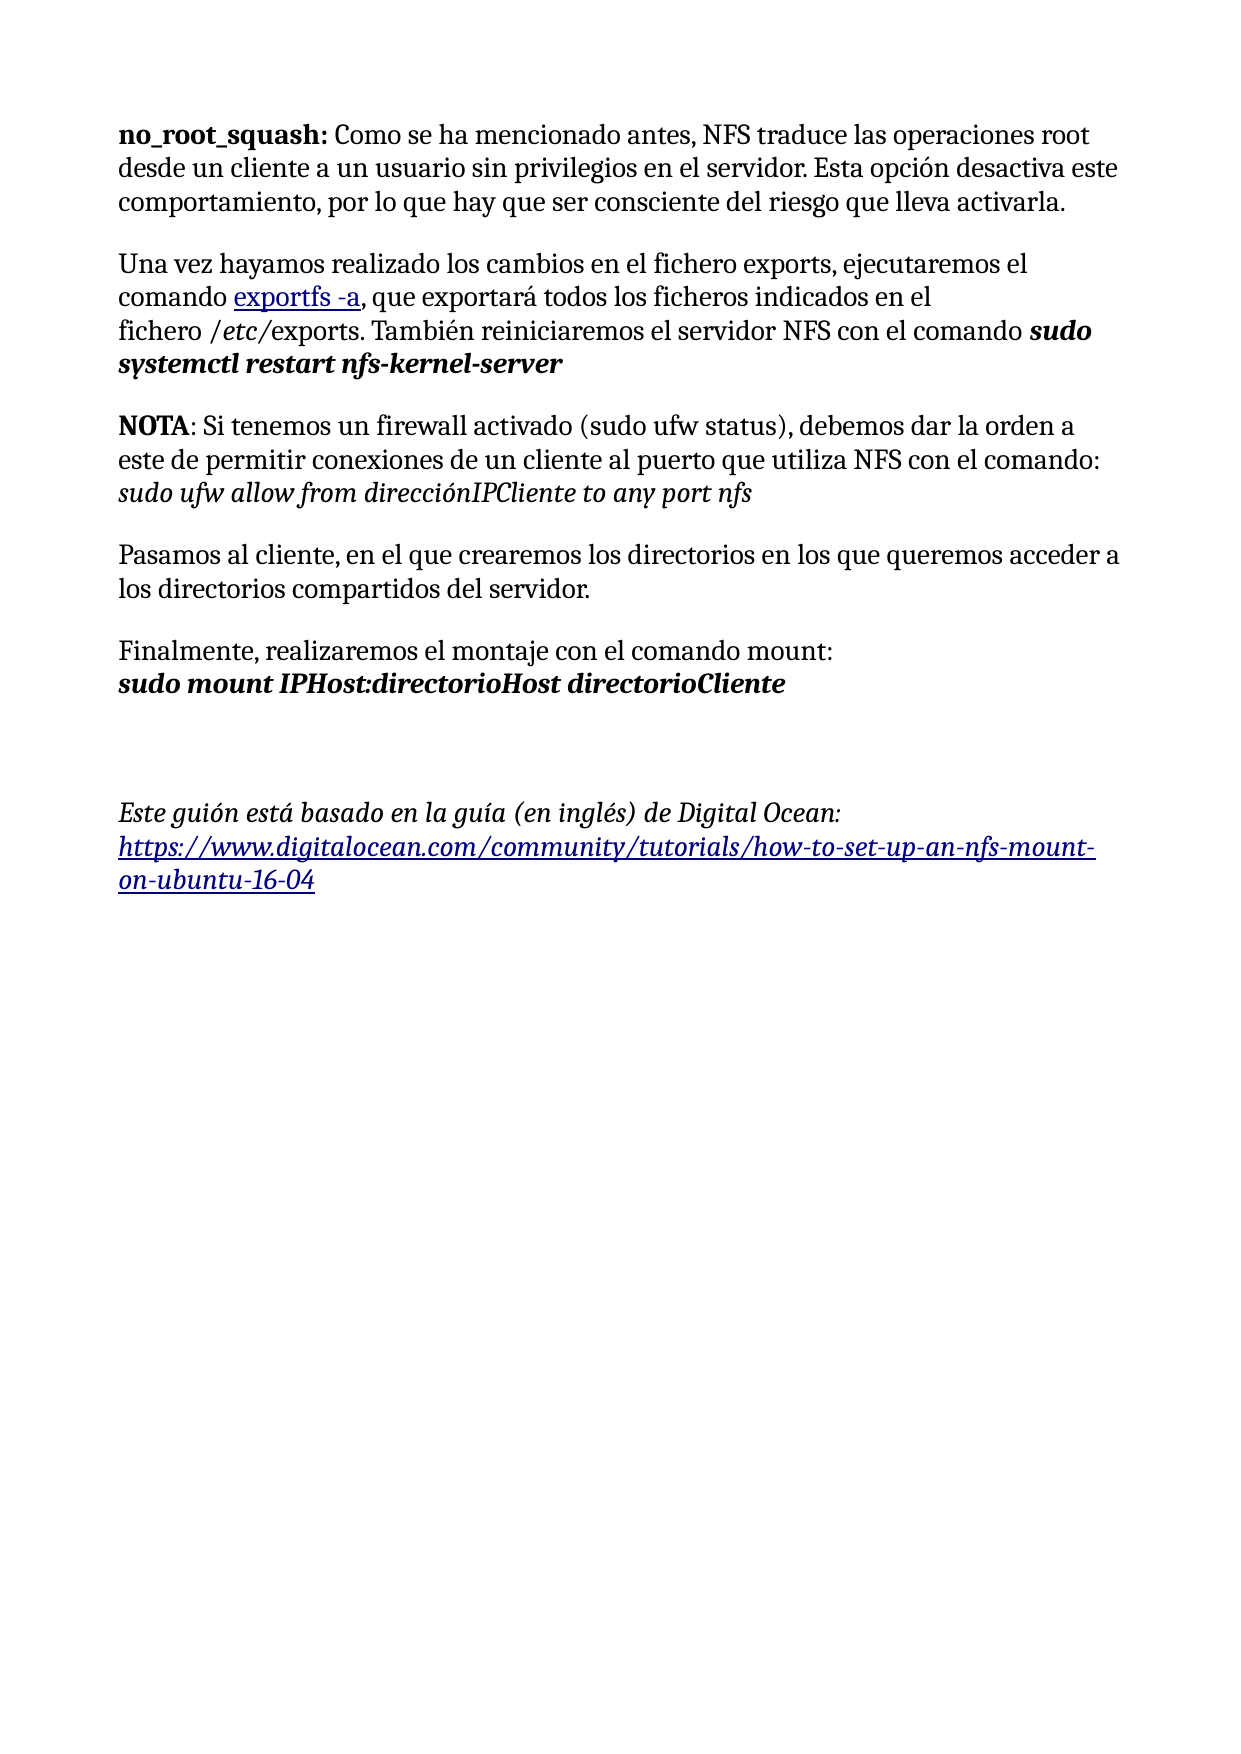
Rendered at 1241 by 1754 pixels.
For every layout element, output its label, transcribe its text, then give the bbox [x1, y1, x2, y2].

text no_root_squash: Como se ha mencionado antes, NFS traduce las operaciones root desde un cliente a un usuario sin privilegios en el servidor. Esta opción desactiva este comportamiento, por lo que hay que ser consciente del riesgo que lleva activarla. [118, 118, 1122, 219]
text NOTA: Si tenemos un firewall activado (sudo ufw status), debemos dar la orden a este de permitir conexiones de un cliente al puerto que utiliza NFS con el comando: sudo ufw allow from direcciónIPCliente to any port nfs [118, 409, 1122, 510]
text sudo mount IPHost:directorioHost directorioCliente [118, 667, 1122, 701]
text Este guión está basado en la guía (en inglés) de Digital Ocean: https://www.digitalocean.com/community/tutorials/how-to-set-up-an-nfs-mount-on-ubuntu-16-04 [118, 796, 1122, 897]
text Una vez hayamos realizado los cambios en el fichero exports, ejecutaremos el comando exportfs -a, que exportará todos los ficheros indicados en el fichero /etc/exports. También reiniciaremos el servidor NFS con el comando sudo systemctl restart nfs-kernel-server [118, 247, 1122, 381]
text Pasamos al cliente, en el que crearemos los directorios en los que queremos acceder a los directorios compartidos del servidor. [118, 538, 1122, 606]
text Finalmente, realizaremos el montaje con el comando mount: [118, 634, 1122, 667]
